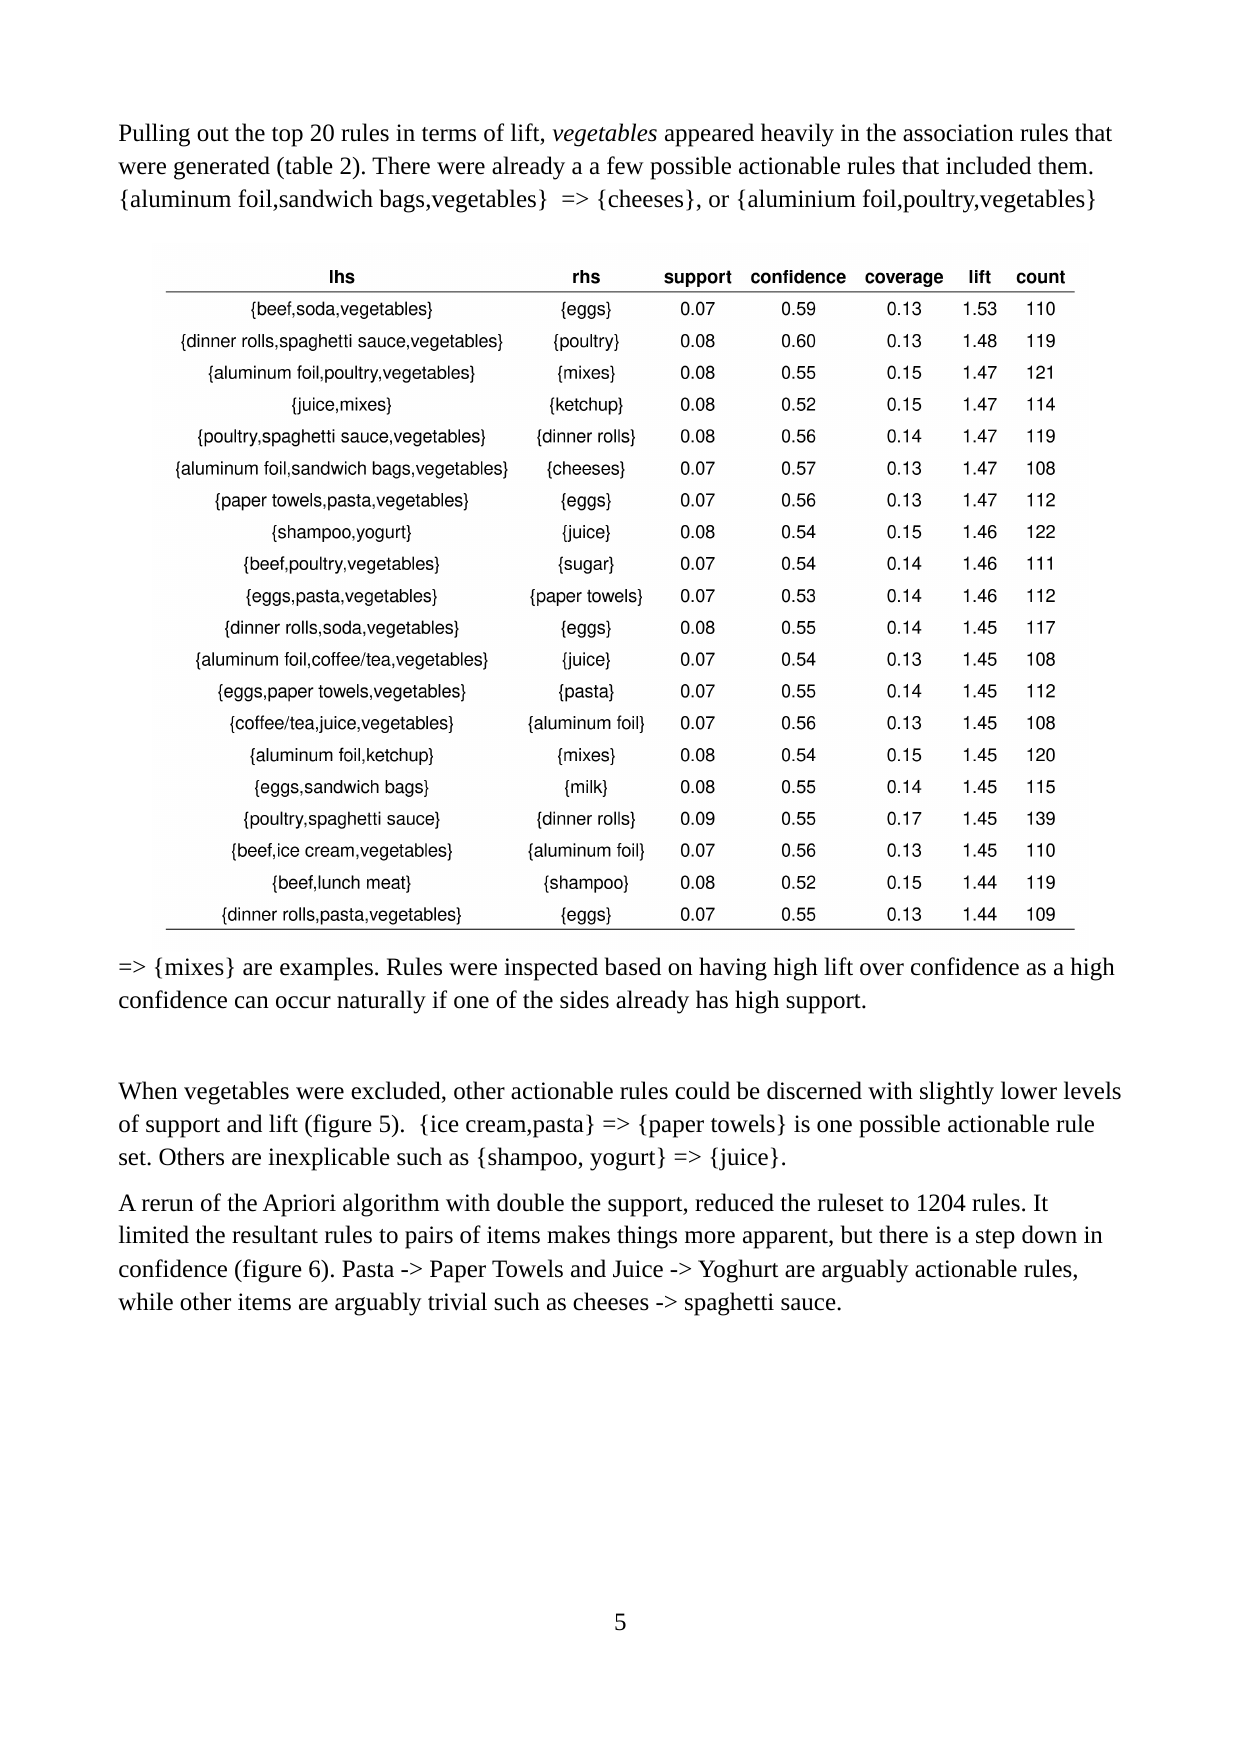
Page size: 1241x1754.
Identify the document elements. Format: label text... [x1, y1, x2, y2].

text A rerun of the Apriori algorithm with double the support, reduced the ruleset to 1204 rules. It limited the resultant rules to pairs of items makes things more apparent, but there is a step down in confidence (figure 6). Pasta -> Paper Towels and Juice -> Yoghurt are arguably actionable rules, while other items are arguably trivial such as cheeses -> spaghetti sauce. [118, 1188, 1122, 1315]
text Pulling out the top 20 rules in terms of lift, vegetables appeared heavily in the association rules that were generated (table 2). There were already a a few possible actionable rules that included them. {aluminum foil,sandwich bags,vegetables} => {cheeses}, or {aluminium foil,poultry,vegetables} => {mixes} are examples. Rules were inspected based on having high lift over confidence as a high confidence can occur naturally if one of the sides already has high support. [118, 118, 1122, 1014]
picture [151, 243, 1089, 952]
text When vegetables were excluded, other actionable rules could be discerned with slightly lower levels of support and lift (figure 5). {ice cream,pasta} => {paper towels} is one possible actionable rule set. Others are inexplicable such as {shampoo, yogurt} => {juice}. [118, 1076, 1122, 1171]
